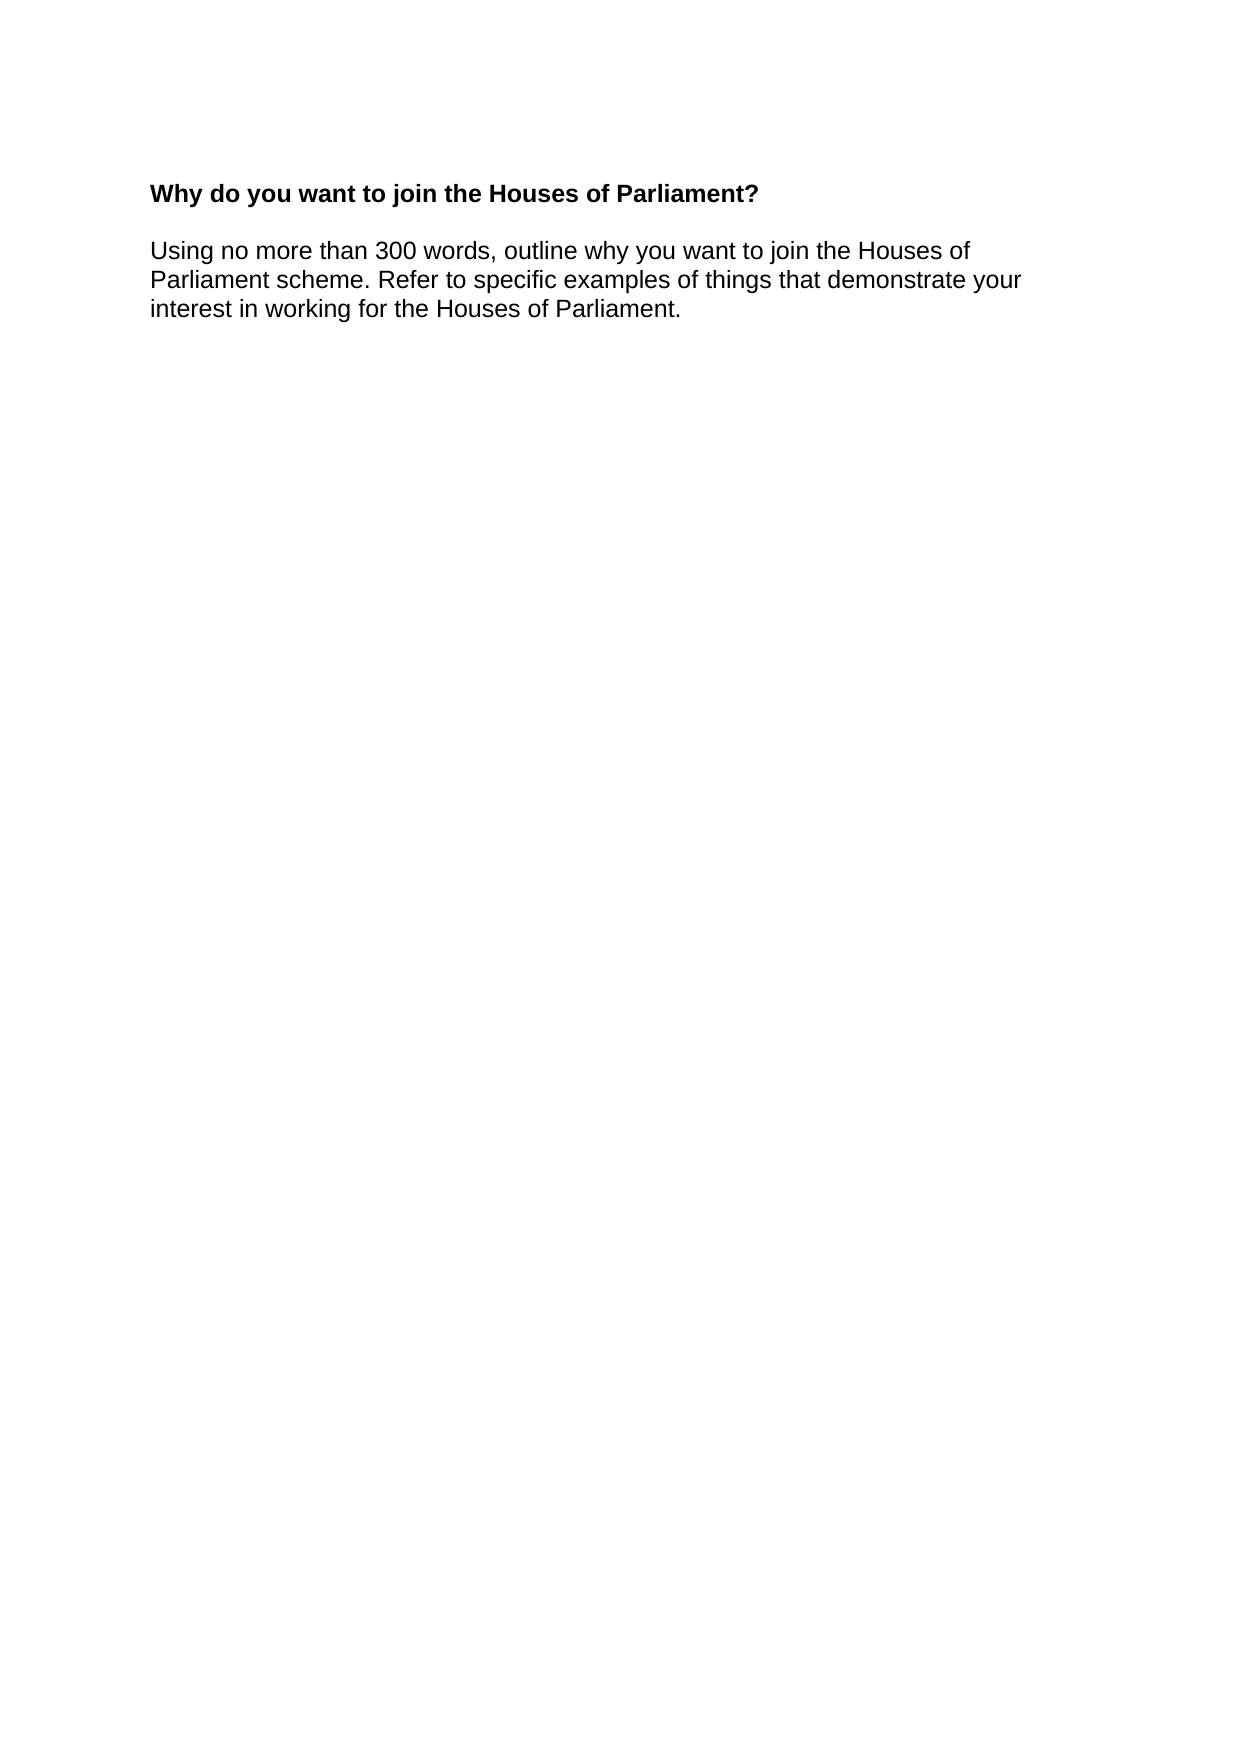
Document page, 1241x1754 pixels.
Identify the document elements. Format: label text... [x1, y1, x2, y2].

text Why do you want to join the Houses of Parliament? [150, 179, 1090, 207]
text Using no more than 300 words, outline why you want to join the Houses of Parliament scheme. Refer to specific examples of things that demonstrate your interest in working for the Houses of Parliament. [150, 236, 1090, 322]
